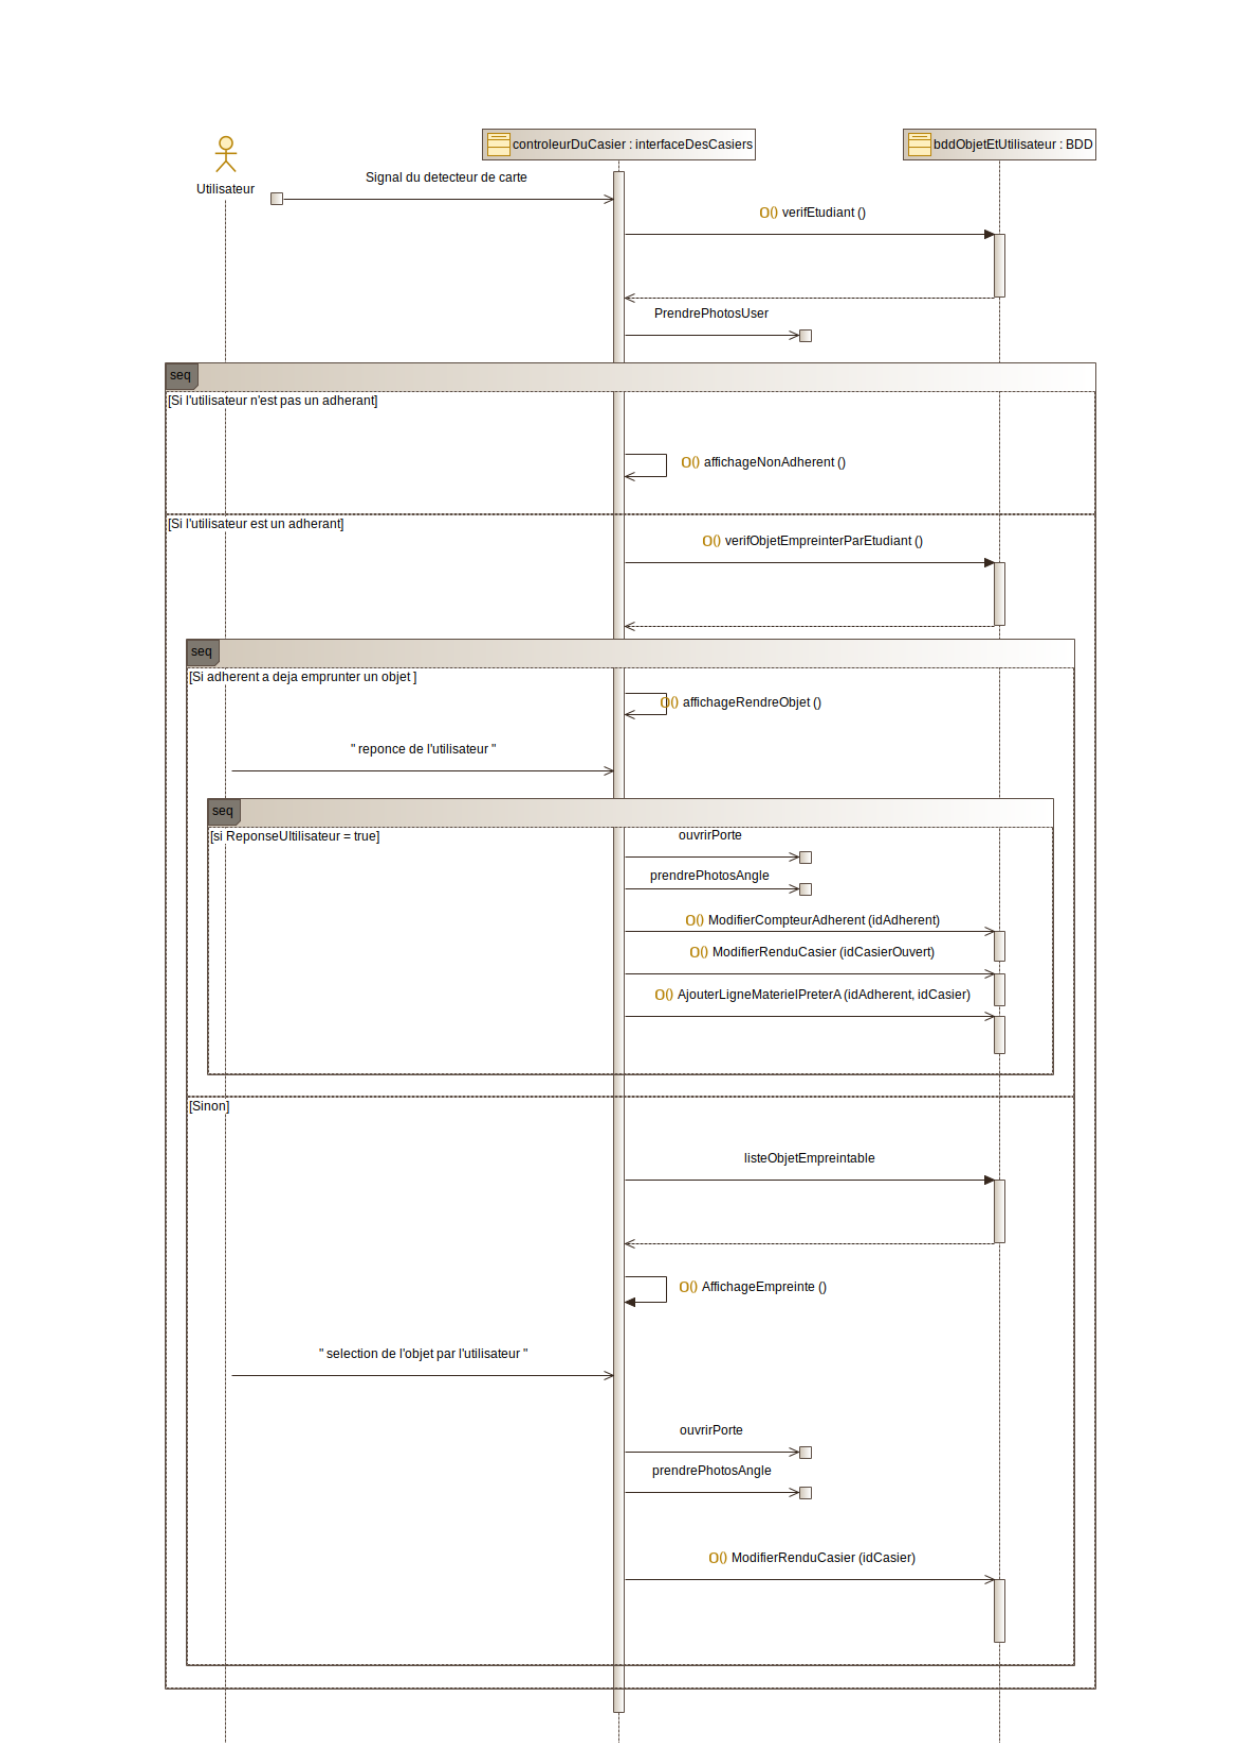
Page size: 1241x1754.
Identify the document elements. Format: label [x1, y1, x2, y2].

picture [133, 118, 1107, 1743]
